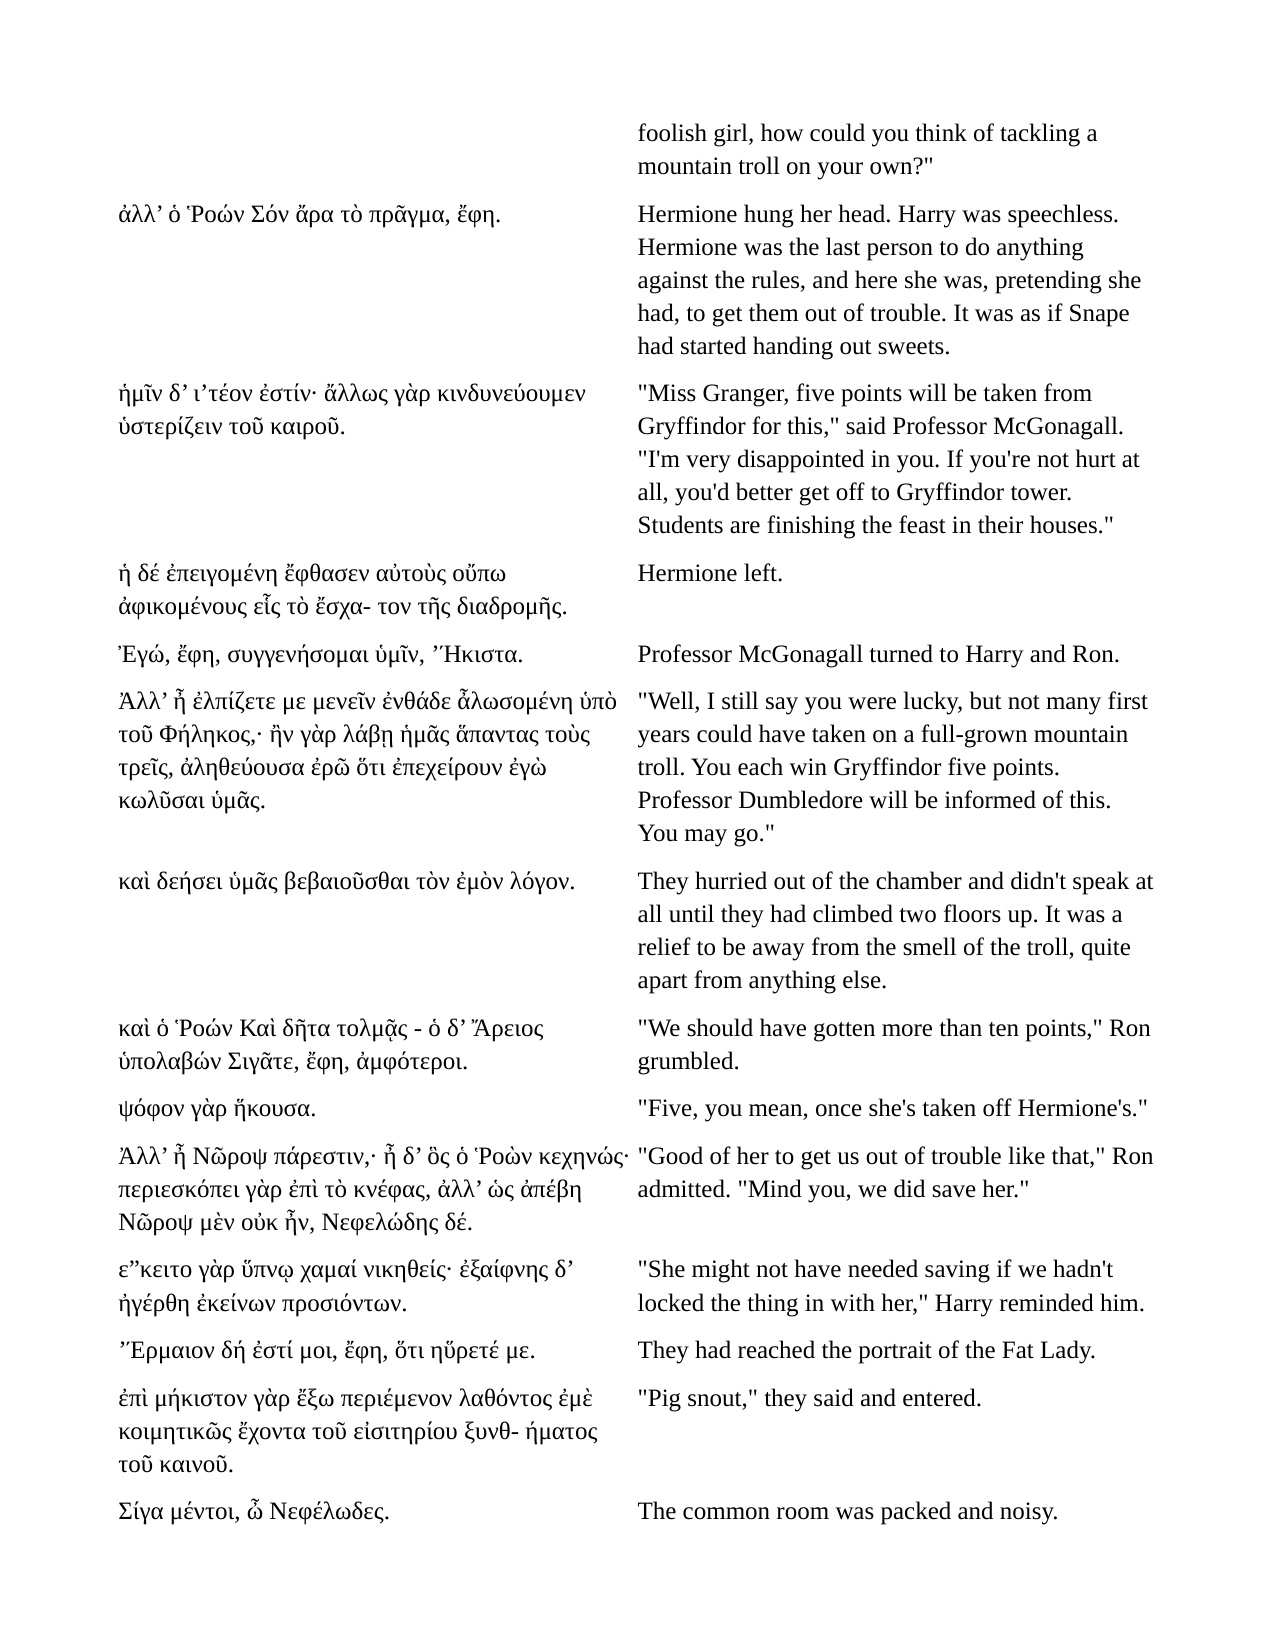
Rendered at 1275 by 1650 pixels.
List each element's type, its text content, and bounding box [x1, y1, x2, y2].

table_cell "Pig snout," they said and entered. [638, 1383, 1157, 1496]
table_cell ἀλλ’ ὁ Ῥοών Σόν ἄρα τὸ πρᾶγμα, ἔφη. [118, 199, 637, 378]
table_cell καὶ δεήσει ὑμᾶς βεβαιοῦσθαι τὸν ἐμὸν λόγον. [118, 866, 637, 1013]
table_cell Ἐγώ, ἔφη, συγγενήσομαι ὑμῖν, ’Ήκιστα. [118, 639, 637, 686]
table_cell They had reached the portrait of the Fat Lady. [638, 1335, 1157, 1383]
table_cell "We should have gotten more than ten points," Ron grumbled. [638, 1013, 1157, 1093]
table_cell [118, 118, 637, 199]
table_cell "Miss Granger, five points will be taken from Gryffindor for this," said Professor McGonagall. "I'm very disappointed in you. If you're not hurt at all, you'd better get off to Gryffindor tower. Students are finishing the feast in their houses." [638, 379, 1157, 558]
table_cell ε”κειτο γὰρ ὕπνῳ χαμαί νικηθείς· ἐξαίφνης δ’ ἠγέρθη ἐκείνων προσιόντων. [118, 1255, 637, 1335]
table_cell "Five, you mean, once she's taken off Hermione's." [638, 1093, 1157, 1141]
table_cell Ἀλλ’ ἦ Νῶροψ πάρεστιν,· ἦ δ’ ὃς ὁ Ῥοὼν κεχηνώς· περιεσκόπει γὰρ ἐπὶ τὸ κνέφας, ἀλλ’ ὡς ἀπέβη Νῶροψ μὲν οὐκ ἦν, Νεφελώδης δέ. [118, 1141, 637, 1254]
table_cell Hermione left. [638, 558, 1157, 639]
table_cell ἐπὶ μήκιστον γὰρ ἔξω περιέμενον λαθόντος ἐμὲ κοιμητικῶς ἔχοντα τοῦ εἰσιτηρίου ξυνθ- ήματος τοῦ καινοῦ. [118, 1383, 637, 1496]
table_cell Ἀλλ’ ἦ ἐλπίζετε με μενεῖν ἐνθάδε ἆλωσομένη ὑπὸ τοῦ Φήληκος,· ἢν γὰρ λάβῃ ἡμᾶς ἅπαντας τοὺς τρεῖς, ἀληθεύουσα ἐρῶ ὅτι ἐπεχείρουν ἐγὼ κωλῦσαι ὑμᾶς. [118, 686, 637, 866]
table_cell καὶ ὁ Ῥοών Καὶ δῆτα τολμᾷς - ὁ δ’ Ἄρειος ὑπολαβών Σιγᾶτε, ἔφη, ἀμφότεροι. [118, 1013, 637, 1093]
table_cell ἡμῖν δ’ ι’τέον ἐστίν· ἄλλως γὰρ κινδυνεύουμεν ὑστερίζειν τοῦ καιροῦ. [118, 379, 637, 558]
table_cell The common room was packed and noisy. [638, 1496, 1157, 1525]
table_cell They hurried out of the chamber and didn't speak at all until they had climbed two floors up. It was a relief to be away from the smell of the troll, quite apart from anything else. [638, 866, 1157, 1013]
table_cell Σίγα μέντοι, ὦ Νεφέλωδες. [118, 1496, 637, 1525]
table_cell ’Έρμαιον δή ἐστί μοι, ἔφη, ὅτι ηὕρετέ με. [118, 1335, 637, 1383]
table_cell "Well, I still say you were lucky, but not many first years could have taken on a full-grown mountain troll. You each win Gryffindor five points. Professor Dumbledore will be informed of this. You may go." [638, 686, 1157, 866]
table_cell "She might not have needed saving if we hadn't locked the thing in with her," Harry reminded him. [638, 1255, 1157, 1335]
table_cell foolish girl, how could you think of tackling a mountain troll on your own?" [638, 118, 1157, 199]
table_cell Professor McGonagall turned to Harry and Ron. [638, 639, 1157, 686]
table_cell ἡ δέ ἐπειγομένη ἔφθασεν αὐτοὺς οὔπω ἀφικομένους εἷς τὸ ἔσχα- τον τῆς διαδρομῆς. [118, 558, 637, 639]
table_cell ψόφον γὰρ ἥκουσα. [118, 1093, 637, 1141]
table_cell Hermione hung her head. Harry was speechless. Hermione was the last person to do anything against the rules, and here she was, pretending she had, to get them out of trouble. It was as if Snape had started handing out sweets. [638, 199, 1157, 378]
table_cell "Good of her to get us out of trouble like that," Ron admitted. "Mind you, we did save her." [638, 1141, 1157, 1254]
